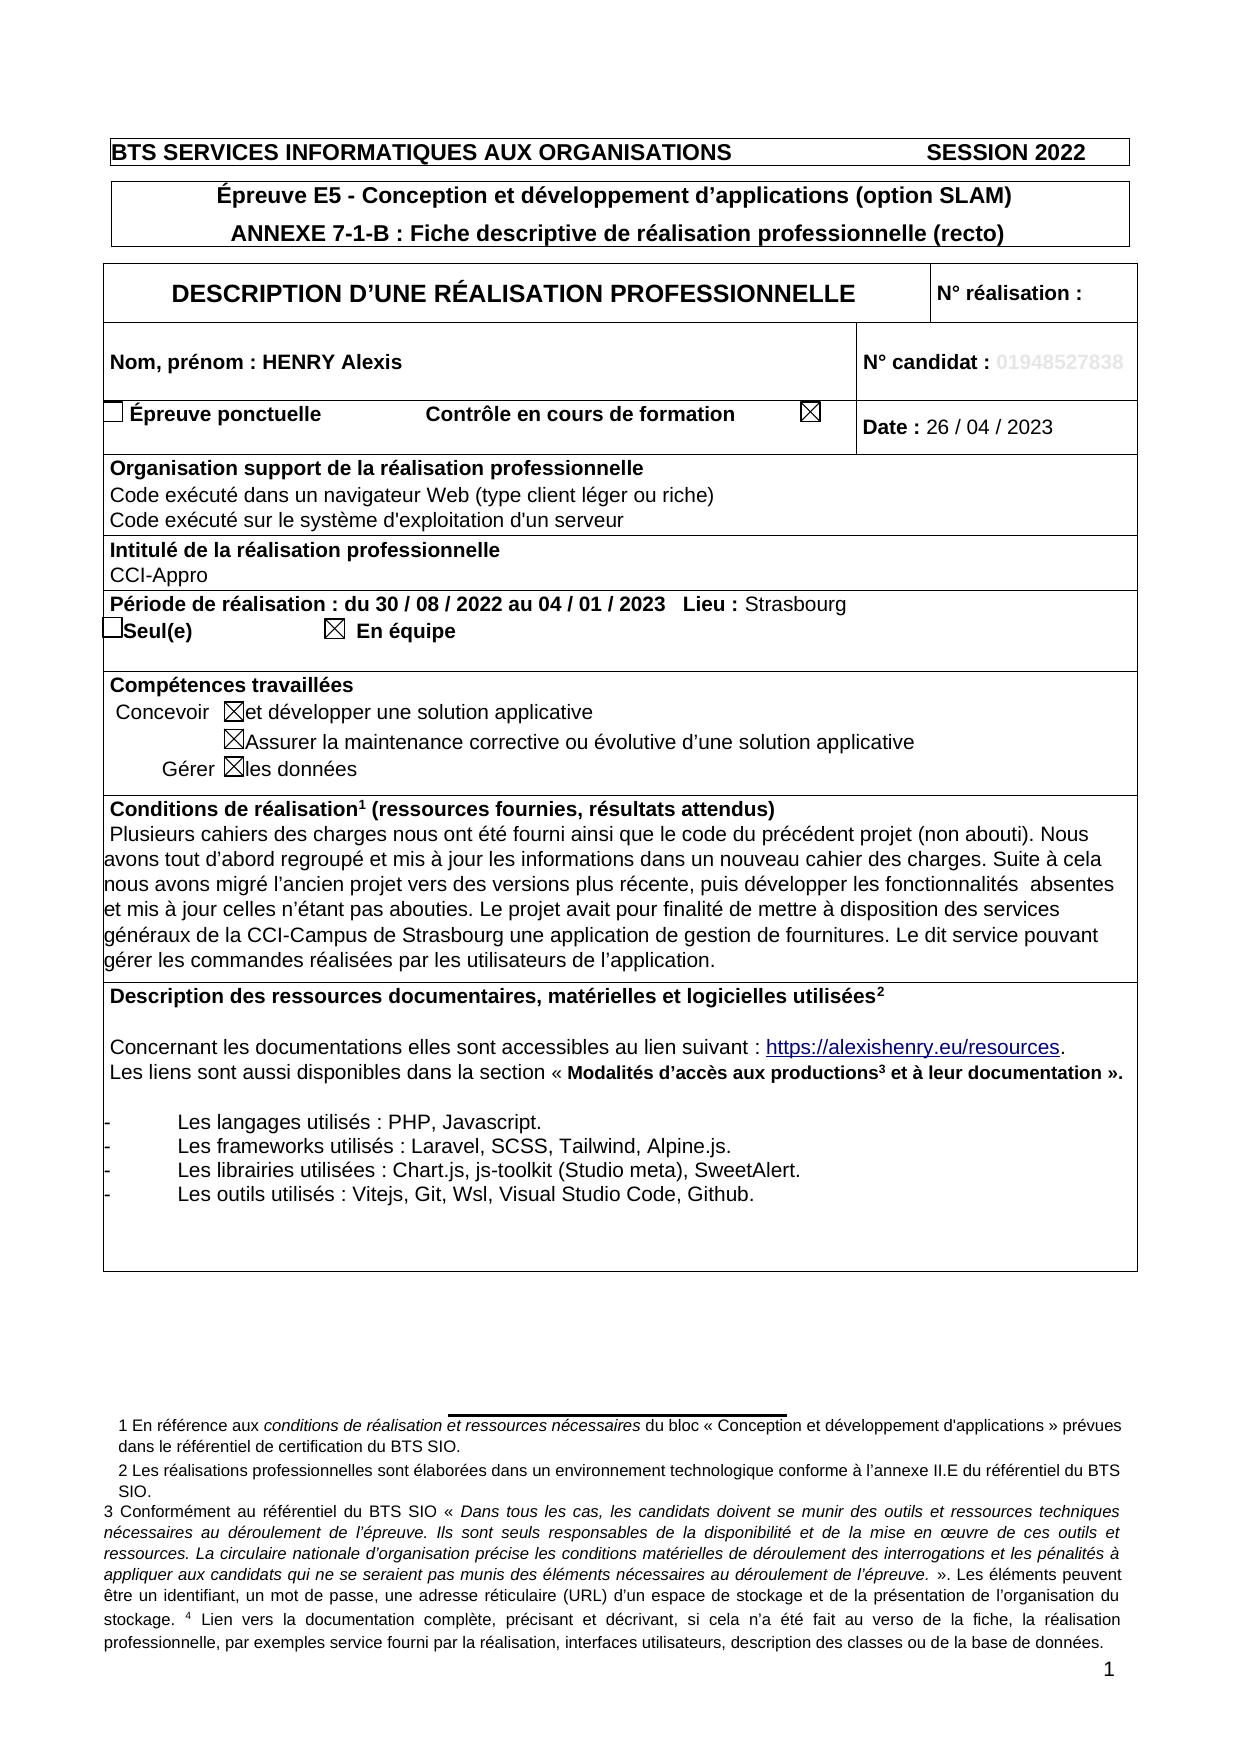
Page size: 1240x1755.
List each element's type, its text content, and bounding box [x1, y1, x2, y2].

table_header DESCRIPTION D’UNE RÉALISATION PROFESSIONNELLE [104, 264, 930, 322]
table_cell Compétences travaillées Concevoir et développer une solution applicative Assurer la maintenance corrective ou évolutive d’une solution applicative Gérer les données [104, 672, 1137, 794]
text Épreuve E5 - Conception et développement d’applications (option SLAM) [112, 182, 1129, 208]
table_cell Description des ressources documentaires, matérielles et logicielles utilisées Concernant les documentations elles sont accessibles au lien suivant : https://alexishenry.eu/resources. Les liens sont aussi disponibles dans la section « Modalités d’accès aux productions et à leur documentation ». Les langages utilisés : PHP, Javascript. Les frameworks utilisés : Laravel, SCSS, Tailwind, Alpine.js. Les librairies utilisées : Chart.js, js-toolkit (Studio meta), SweetAlert. Les outils utilisés : Vitejs, Git, Wsl, Visual Studio Code, Github. [104, 983, 1137, 1271]
table_cell Date : 26 / 04 / 2023 [857, 401, 1137, 453]
table_cell Nom, prénom : HENRY Alexis [104, 323, 856, 400]
table_cell Conditions de réalisation (ressources fournies, résultats attendus) Plusieurs cahiers des charges nous ont été fourni ainsi que le code du précédent projet (non abouti). Nous avons tout d’abord regroupé et mis à jour les informations dans un nouveau cahier des charges. Suite à cela nous avons migré l’ancien projet vers des versions plus récente, puis développer les fonctionnalités absentes et mis à jour celles n’étant pas abouties. Le projet avait pour finalité de mettre à disposition des services généraux de la CCI-Campus de Strasbourg une application de gestion de fournitures. Le dit service pouvant gérer les commandes réalisées par les utilisateurs de l’application. [104, 796, 1137, 982]
table_cell Organisation support de la réalisation professionnelle Code exécuté dans un navigateur Web (type client léger ou riche) Code exécuté sur le système d'exploitation d'un serveur [104, 455, 1137, 535]
table_cell N° candidat : 01948527838 [857, 323, 1137, 400]
table_header N° réalisation : [931, 264, 1137, 322]
table_cell Épreuve ponctuelle Contrôle en cours de formation [104, 401, 856, 453]
text ANNEXE 7-1-B : Fiche descriptive de réalisation professionnelle (recto) [112, 219, 1129, 246]
text BTS SERVICES INFORMATIQUES AUX ORGANISATIONS SESSION 2022 [111, 139, 1129, 165]
table_cell Période de réalisation : du 30 / 08 / 2022 au 04 / 01 / 2023 Lieu : Strasbourg Seul(e) En équipe [104, 591, 1137, 671]
table_cell Intitulé de la réalisation professionnelle CCI-Appro [104, 536, 1137, 589]
